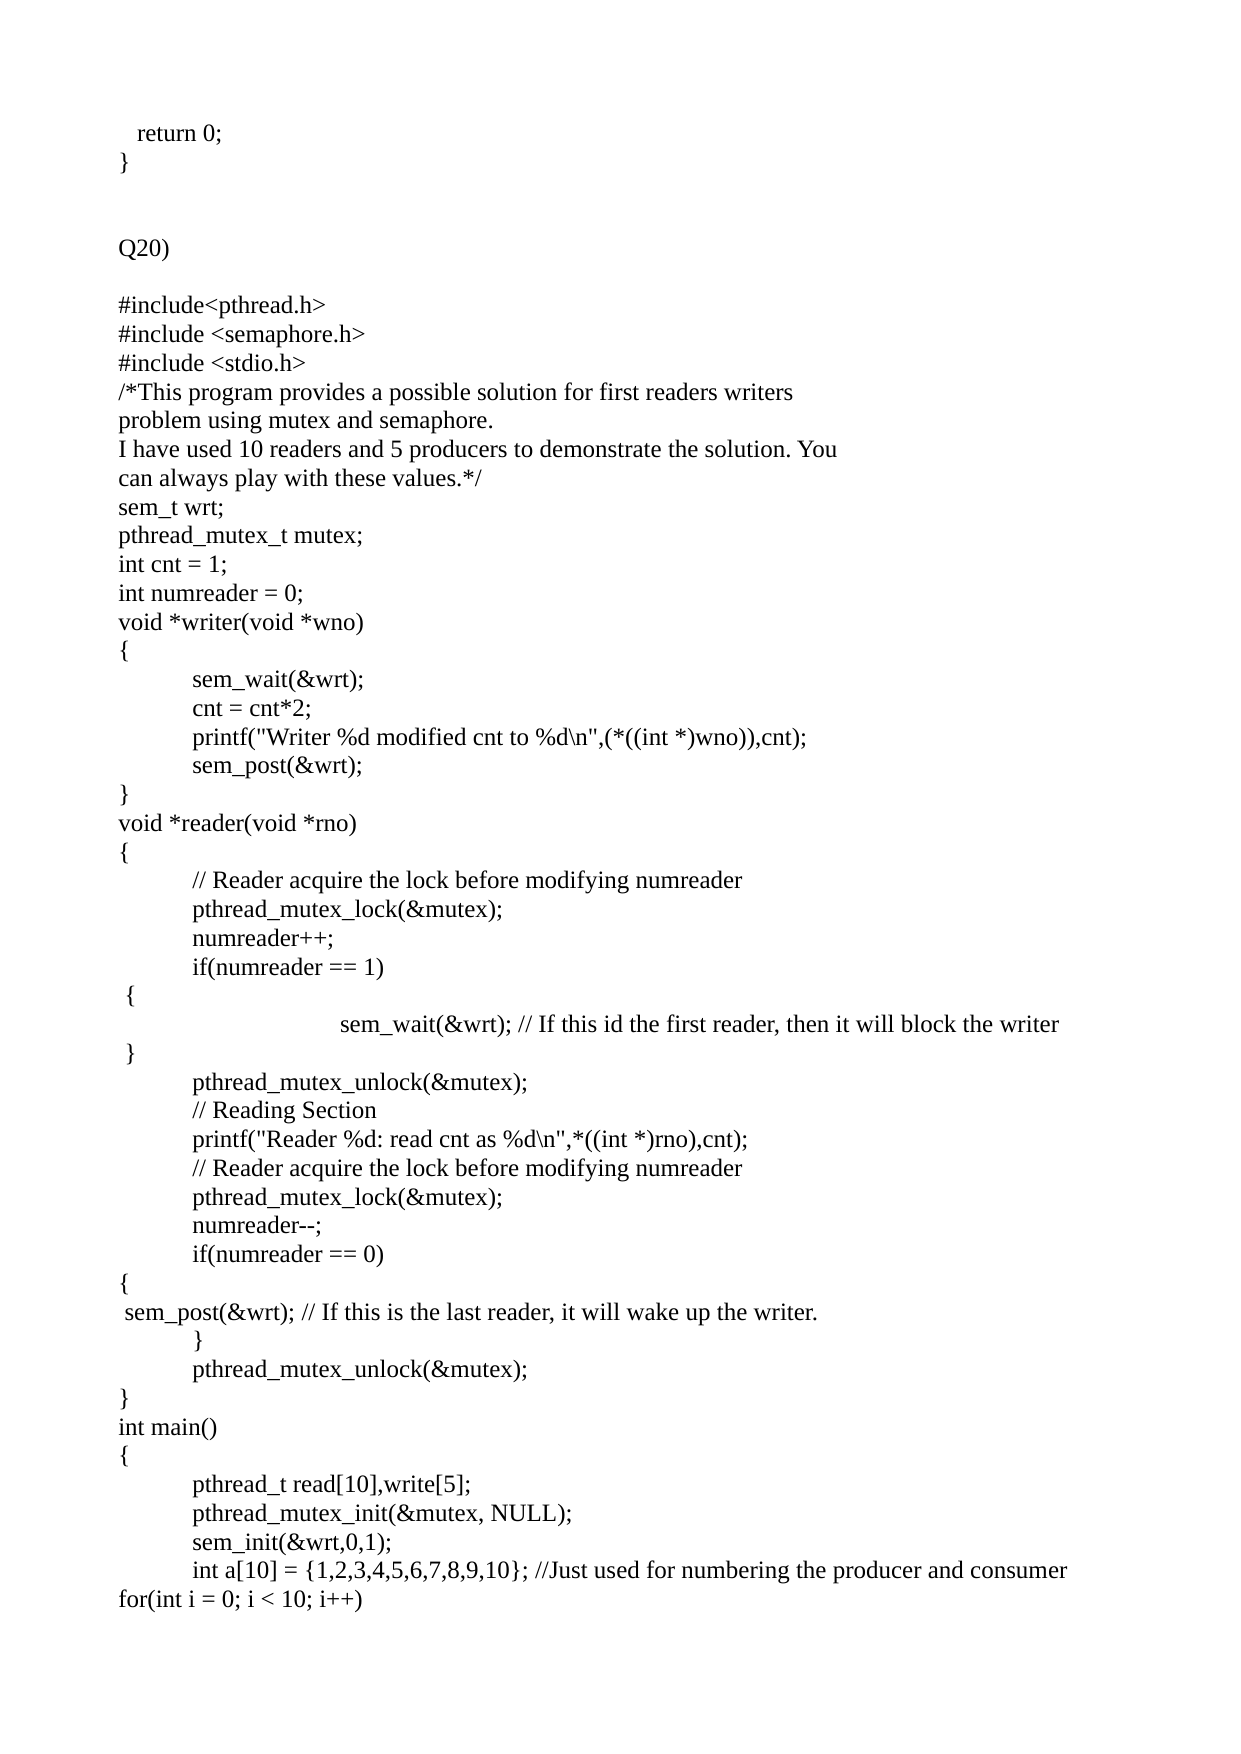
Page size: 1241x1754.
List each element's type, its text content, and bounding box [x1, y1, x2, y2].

text sem_wait(&wrt); // If this id the first reader, then it will block the writer [118, 1009, 1122, 1038]
text int numreader = 0; [118, 578, 1122, 607]
text int main() [118, 1412, 1122, 1441]
text sem_wait(&wrt); [118, 664, 1122, 693]
text #include <stdio.h> [118, 348, 1122, 377]
text } [118, 1038, 1122, 1067]
text sem_t wrt; [118, 492, 1122, 521]
text cnt = cnt*2; [118, 693, 1122, 722]
text if(numreader == 1) [118, 952, 1122, 981]
text // Reader acquire the lock before modifying numreader [118, 1153, 1122, 1182]
text pthread_t read[10],write[5]; [118, 1469, 1122, 1498]
text { [118, 1441, 1122, 1469]
text } [118, 147, 1122, 176]
text can always play with these values.*/ [118, 463, 1122, 492]
text // Reader acquire the lock before modifying numreader [118, 866, 1122, 894]
text #include<pthread.h> [118, 291, 1122, 319]
text I have used 10 readers and 5 producers to demonstrate the solution. You [118, 434, 1122, 463]
text pthread_mutex_init(&mutex, NULL); [118, 1498, 1122, 1527]
text numreader--; [118, 1211, 1122, 1239]
text if(numreader == 0) [118, 1239, 1122, 1268]
text problem using mutex and semaphore. [118, 406, 1122, 434]
text } [118, 1383, 1122, 1412]
text void *writer(void *wno) [118, 607, 1122, 636]
text { [118, 981, 1122, 1009]
text #include <semaphore.h> [118, 319, 1122, 348]
text printf("Reader %d: read cnt as %d\n",*((int *)rno),cnt); [118, 1124, 1122, 1153]
text pthread_mutex_t mutex; [118, 521, 1122, 549]
text { [118, 1268, 1122, 1297]
text pthread_mutex_lock(&mutex); [118, 894, 1122, 923]
text pthread_mutex_unlock(&mutex); [118, 1354, 1122, 1383]
text Q20) [118, 233, 1122, 262]
text printf("Writer %d modified cnt to %d\n",(*((int *)wno)),cnt); [118, 722, 1122, 751]
text sem_post(&wrt); // If this is the last reader, it will wake up the writer. [118, 1297, 1122, 1326]
text pthread_mutex_unlock(&mutex); [118, 1067, 1122, 1096]
text { [118, 837, 1122, 866]
text int cnt = 1; [118, 549, 1122, 578]
text return 0; [118, 118, 1122, 147]
text { [118, 636, 1122, 664]
text sem_post(&wrt); [118, 751, 1122, 779]
text /*This program provides a possible solution for first readers writers [118, 377, 1122, 406]
text numreader++; [118, 923, 1122, 952]
text sem_init(&wrt,0,1); [118, 1527, 1122, 1556]
text void *reader(void *rno) [118, 808, 1122, 837]
text for(int i = 0; i < 10; i++) [118, 1584, 1122, 1613]
text } [118, 1326, 1122, 1354]
text int a[10] = {1,2,3,4,5,6,7,8,9,10}; //Just used for numbering the producer and consumer [118, 1556, 1122, 1584]
text pthread_mutex_lock(&mutex); [118, 1182, 1122, 1211]
text } [118, 779, 1122, 808]
text // Reading Section [118, 1096, 1122, 1124]
